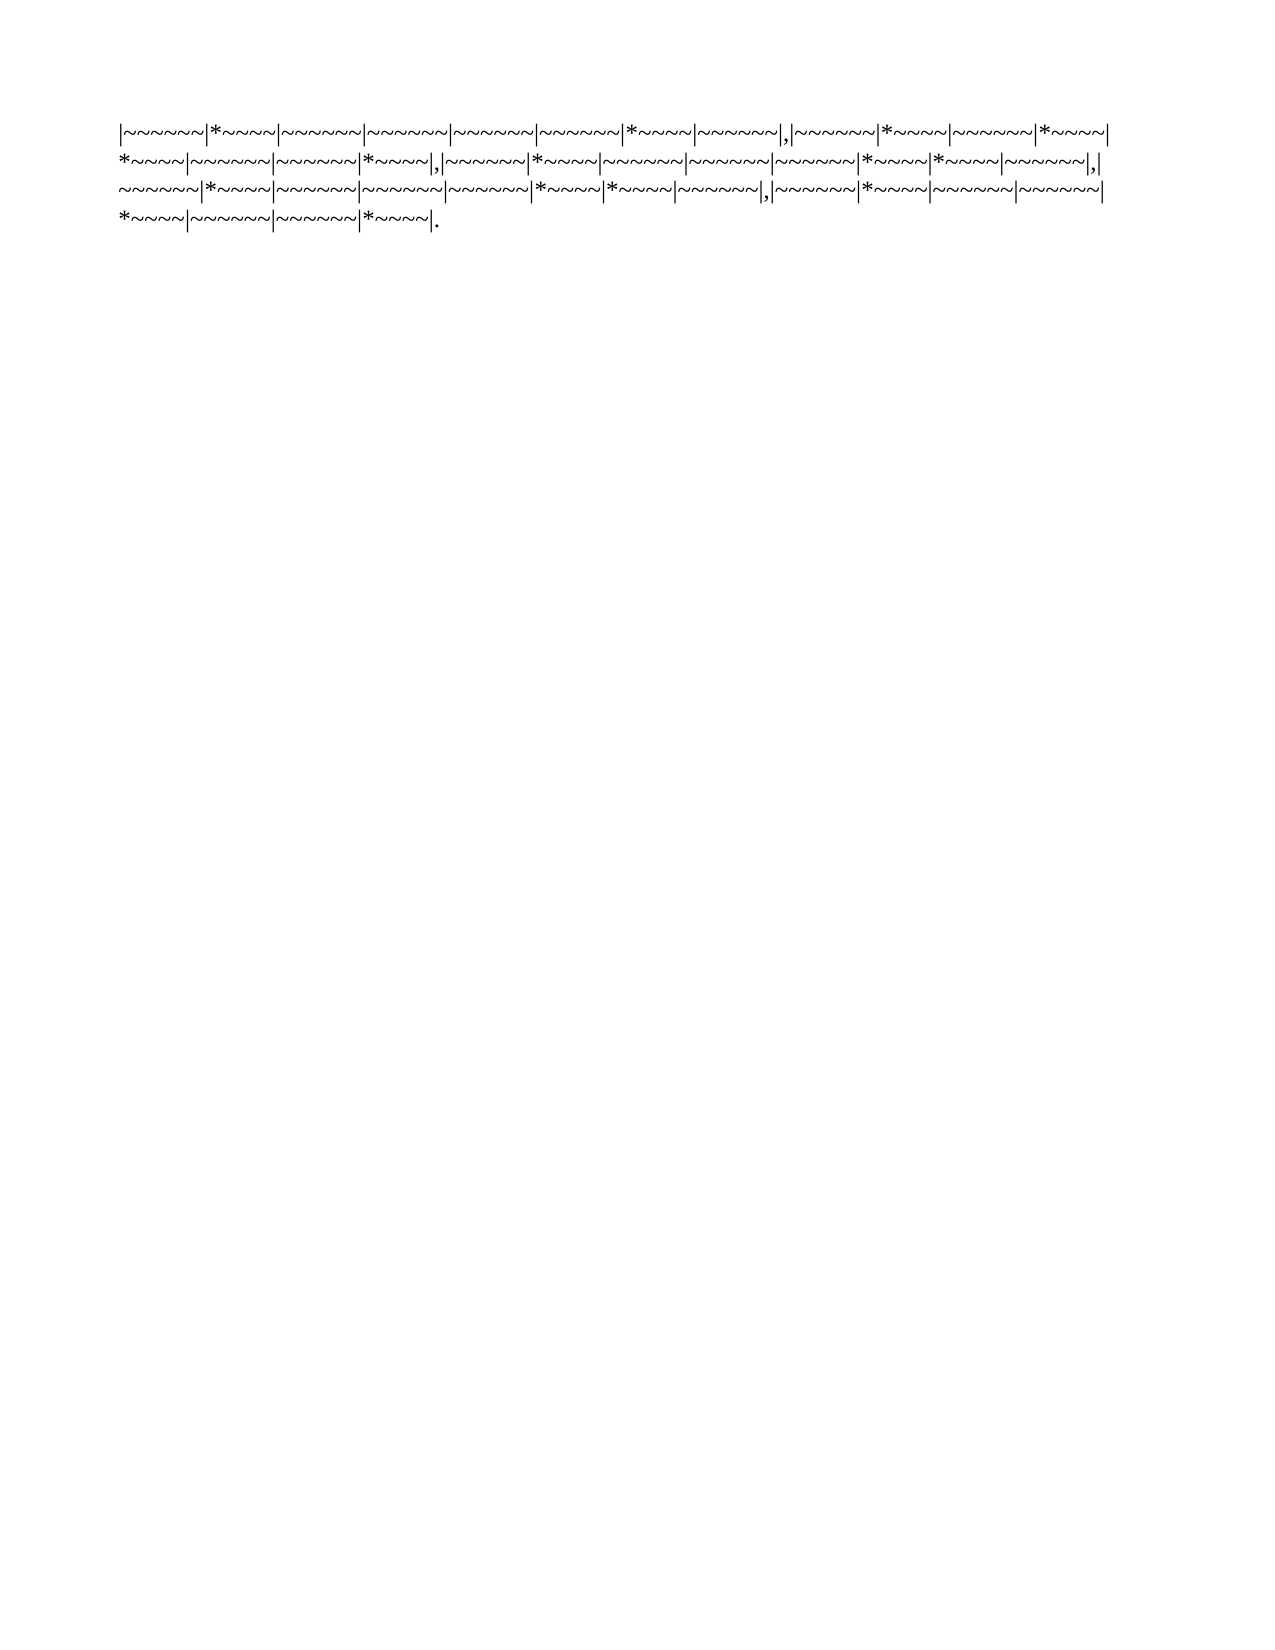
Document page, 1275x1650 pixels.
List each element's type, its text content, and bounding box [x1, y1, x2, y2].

text |~~~~~~|*~~~~|~~~~~~|~~~~~~|~~~~~~|~~~~~~|*~~~~|~~~~~~|,|~~~~~~|*~~~~|~~~~~~|*~~~~|*~~~~|~~~~~~|~~~~~~|*~~~~|,|~~~~~~|*~~~~|~~~~~~|~~~~~~|~~~~~~|*~~~~|*~~~~|~~~~~~|,|~~~~~~|*~~~~|~~~~~~|~~~~~~|~~~~~~|*~~~~|*~~~~|~~~~~~|,|~~~~~~|*~~~~|~~~~~~|~~~~~~|*~~~~|~~~~~~|~~~~~~|*~~~~|. [118, 118, 1157, 233]
